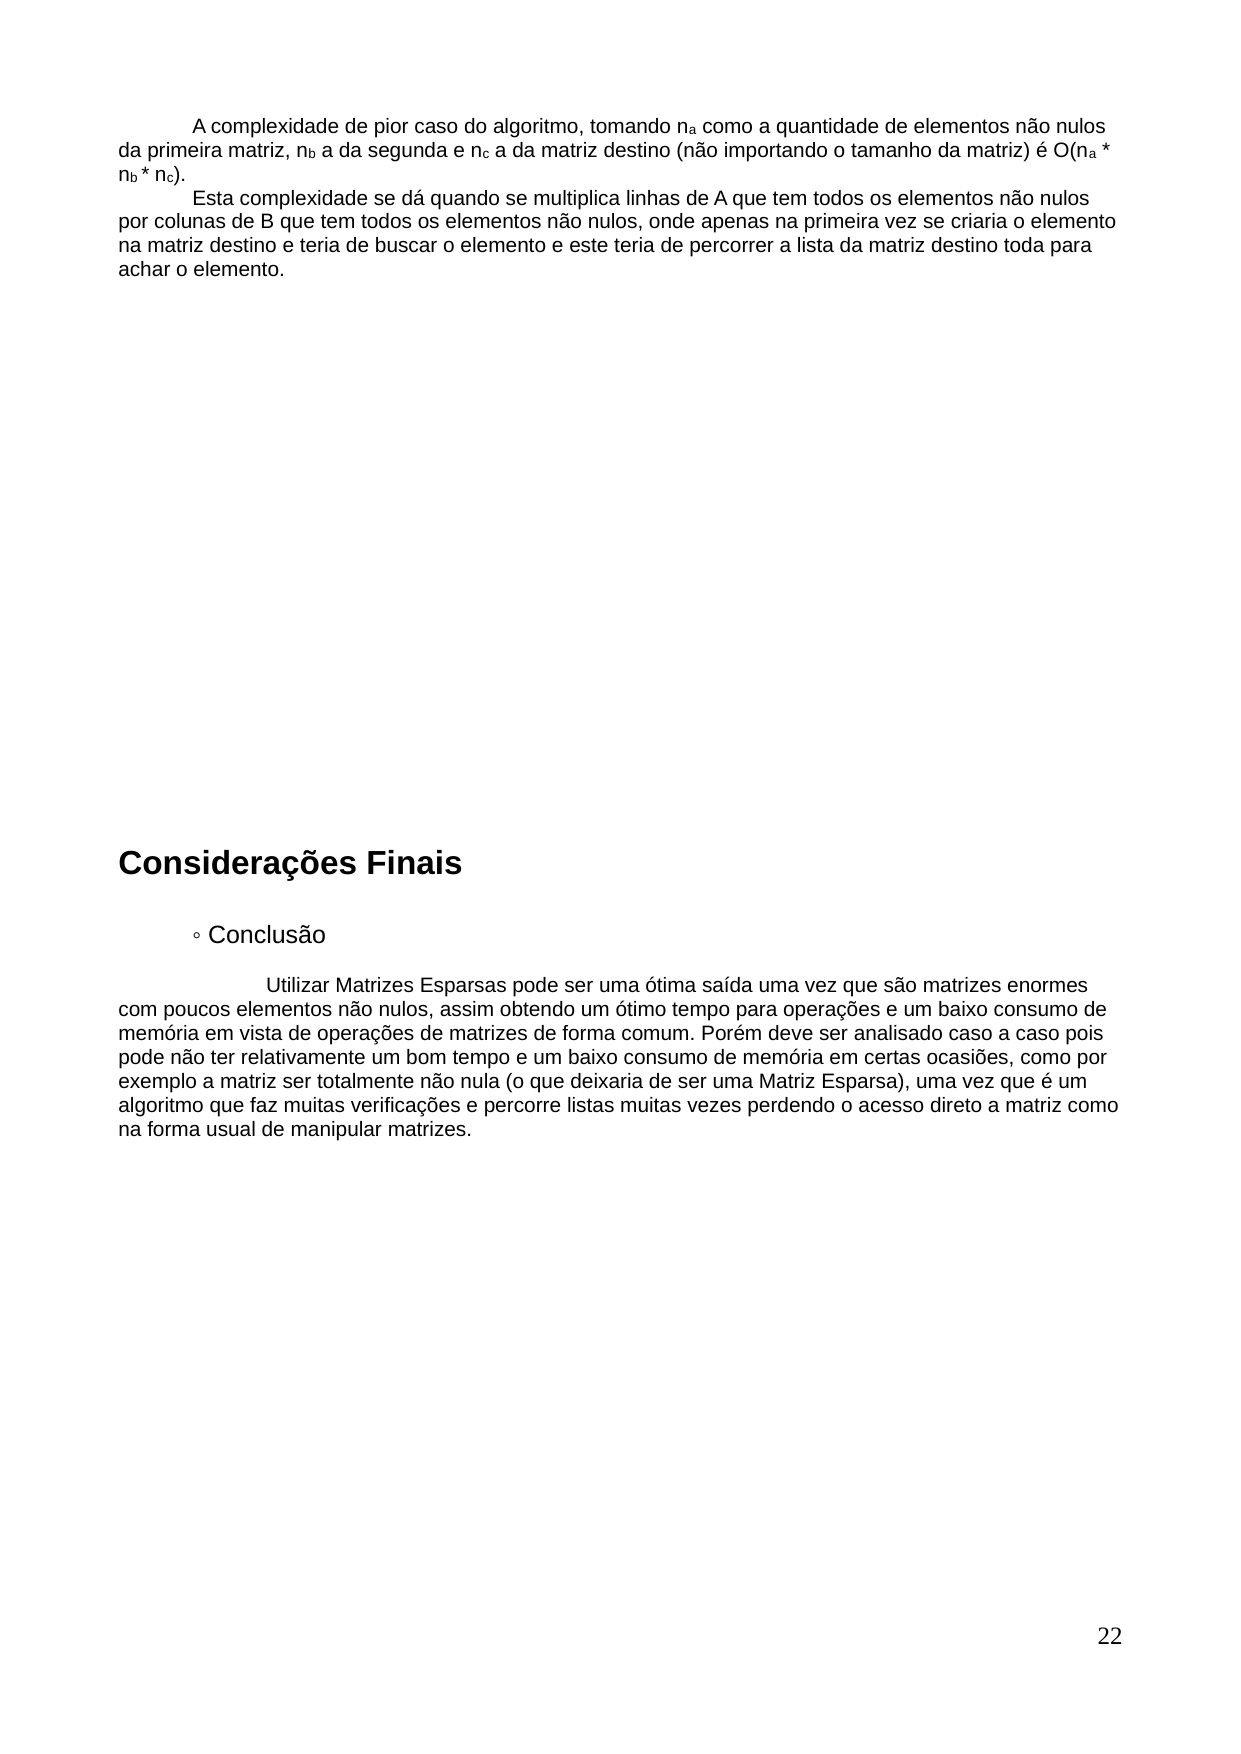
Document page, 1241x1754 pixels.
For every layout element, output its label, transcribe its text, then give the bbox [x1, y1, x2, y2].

text Utilizar Matrizes Esparsas pode ser uma ótima saída uma vez que são matrizes enormes com poucos elementos não nulos, assim obtendo um ótimo tempo para operações e um baixo consumo de memória em vista de operações de matrizes de forma comum. Porém deve ser analisado caso a caso pois pode não ter relativamente um bom tempo e um baixo consumo de memória em certas ocasiões, como por exemplo a matriz ser totalmente não nula (o que deixaria de ser uma Matriz Esparsa), uma vez que é um algoritmo que faz muitas verificações e percorre listas muitas vezes perdendo o acesso direto a matriz como na forma usual de manipular matrizes. [118, 973, 1122, 1141]
text ◦ Conclusão [118, 920, 1122, 949]
text Considerações Finais [118, 843, 1122, 882]
text A complexidade de pior caso do algoritmo, tomando na como a quantidade de elementos não nulos da primeira matriz, nb a da segunda e nc a da matriz destino (não importando o tamanho da matriz) é O(na * nb * nc). [118, 113, 1122, 185]
text Esta complexidade se dá quando se multiplica linhas de A que tem todos os elementos não nulos por colunas de B que tem todos os elementos não nulos, onde apenas na primeira vez se criaria o elemento na matriz destino e teria de buscar o elemento e este teria de percorrer a lista da matriz destino toda para achar o elemento. [118, 185, 1122, 281]
